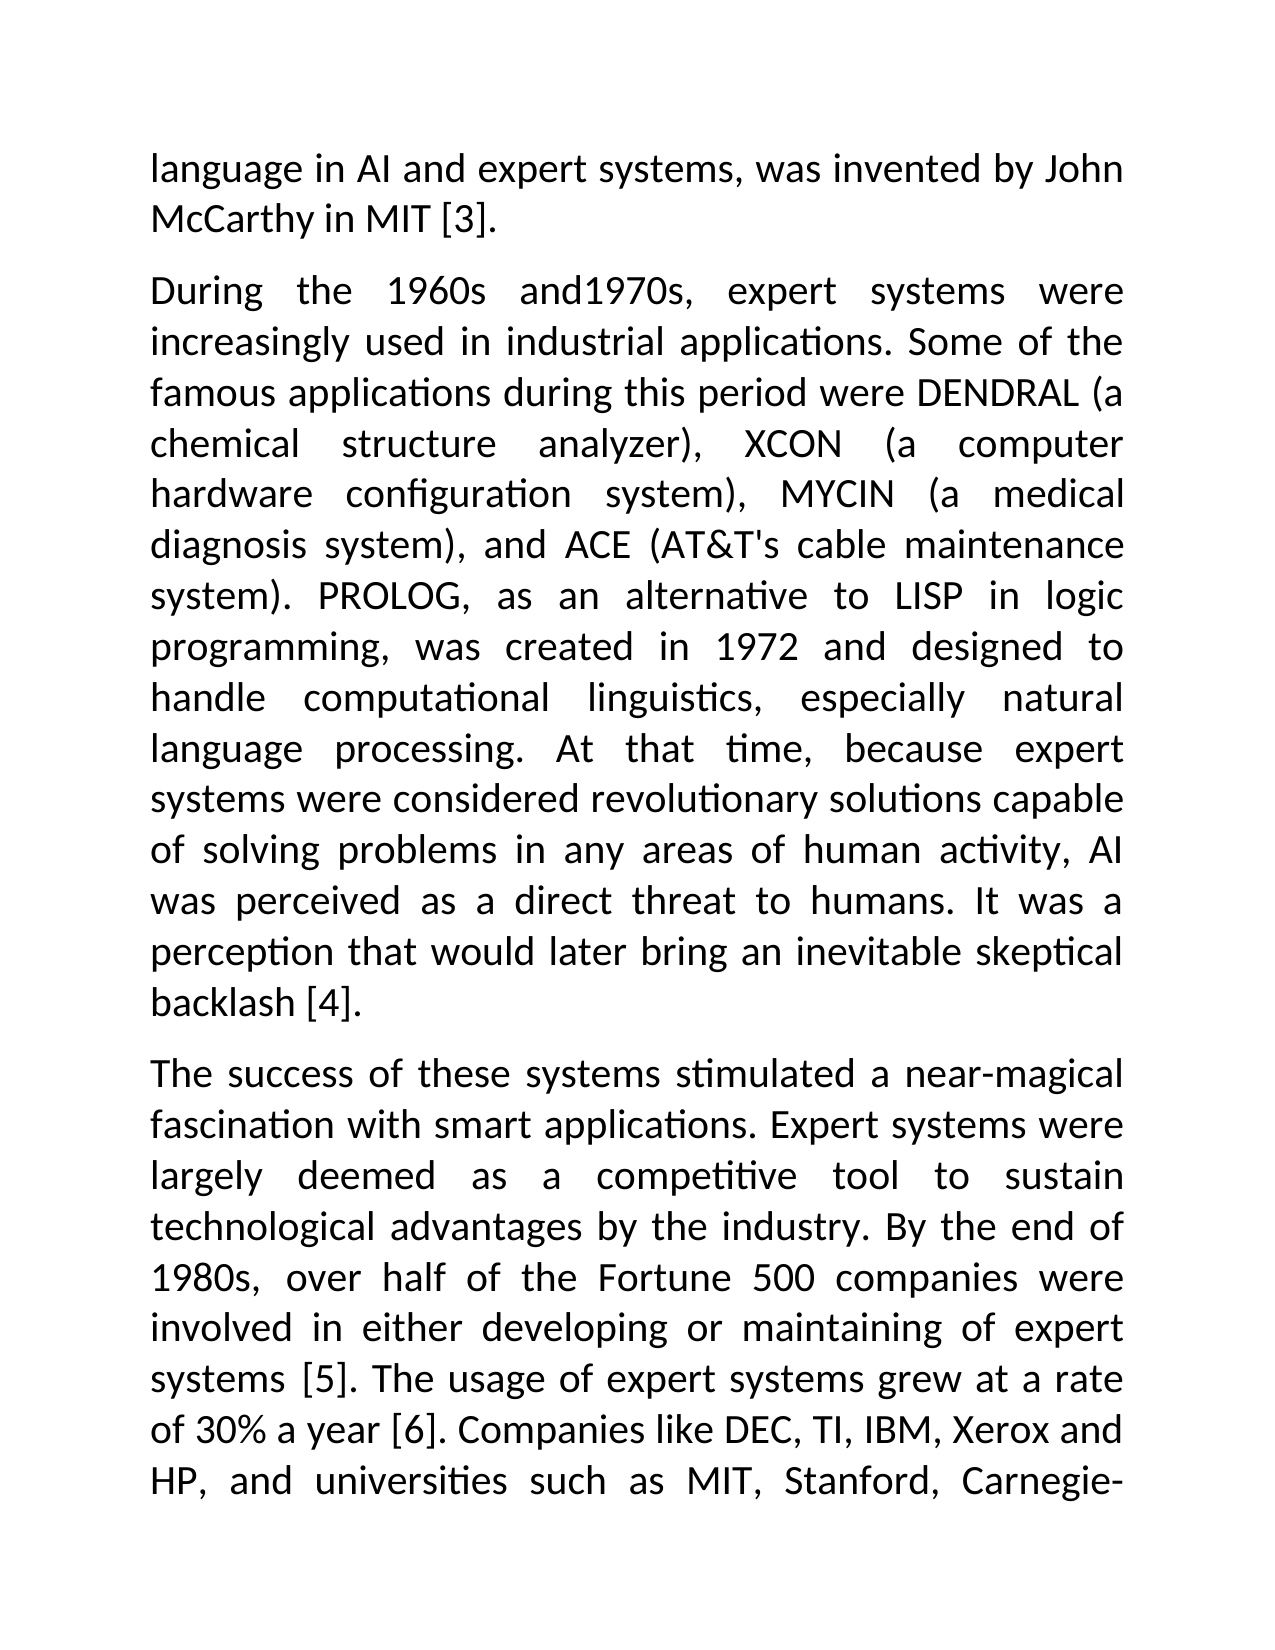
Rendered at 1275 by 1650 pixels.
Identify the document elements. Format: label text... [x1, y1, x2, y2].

text During the 1960s and1970s, expert systems were increasingly used in industrial applications. Some of the famous applications during this period were DENDRAL (a chemical structure analyzer), XCON (a computer hardware configuration system), MYCIN (a medical diagnosis system), and ACE (AT&T's cable maintenance system). PROLOG, as an alternative to LISP in logic programming, was created in 1972 and designed to handle computational linguistics, especially natural language processing. At that time, because expert systems were considered revolutionary solutions capable of solving problems in any areas of human activity, AI was perceived as a direct threat to humans. It was a perception that would later bring an inevitable skeptical backlash [4]. [150, 264, 1125, 1027]
text language in AI and expert systems, was invented by John McCarthy in MIT [3]. [150, 142, 1125, 243]
text The success of these systems stimulated a near-magical fascination with smart applications. Expert systems were largely deemed as a competitive tool to sustain technological advantages by the industry. By the end of 1980s, over half of the Fortune 500 companies were involved in either developing or maintaining of expert systems [5]. The usage of expert systems grew at a rate of 30% a year [6]. Companies like DEC, TI, IBM, Xerox and HP, and universities such as MIT, Stanford, Carnegie- [150, 1047, 1125, 1505]
